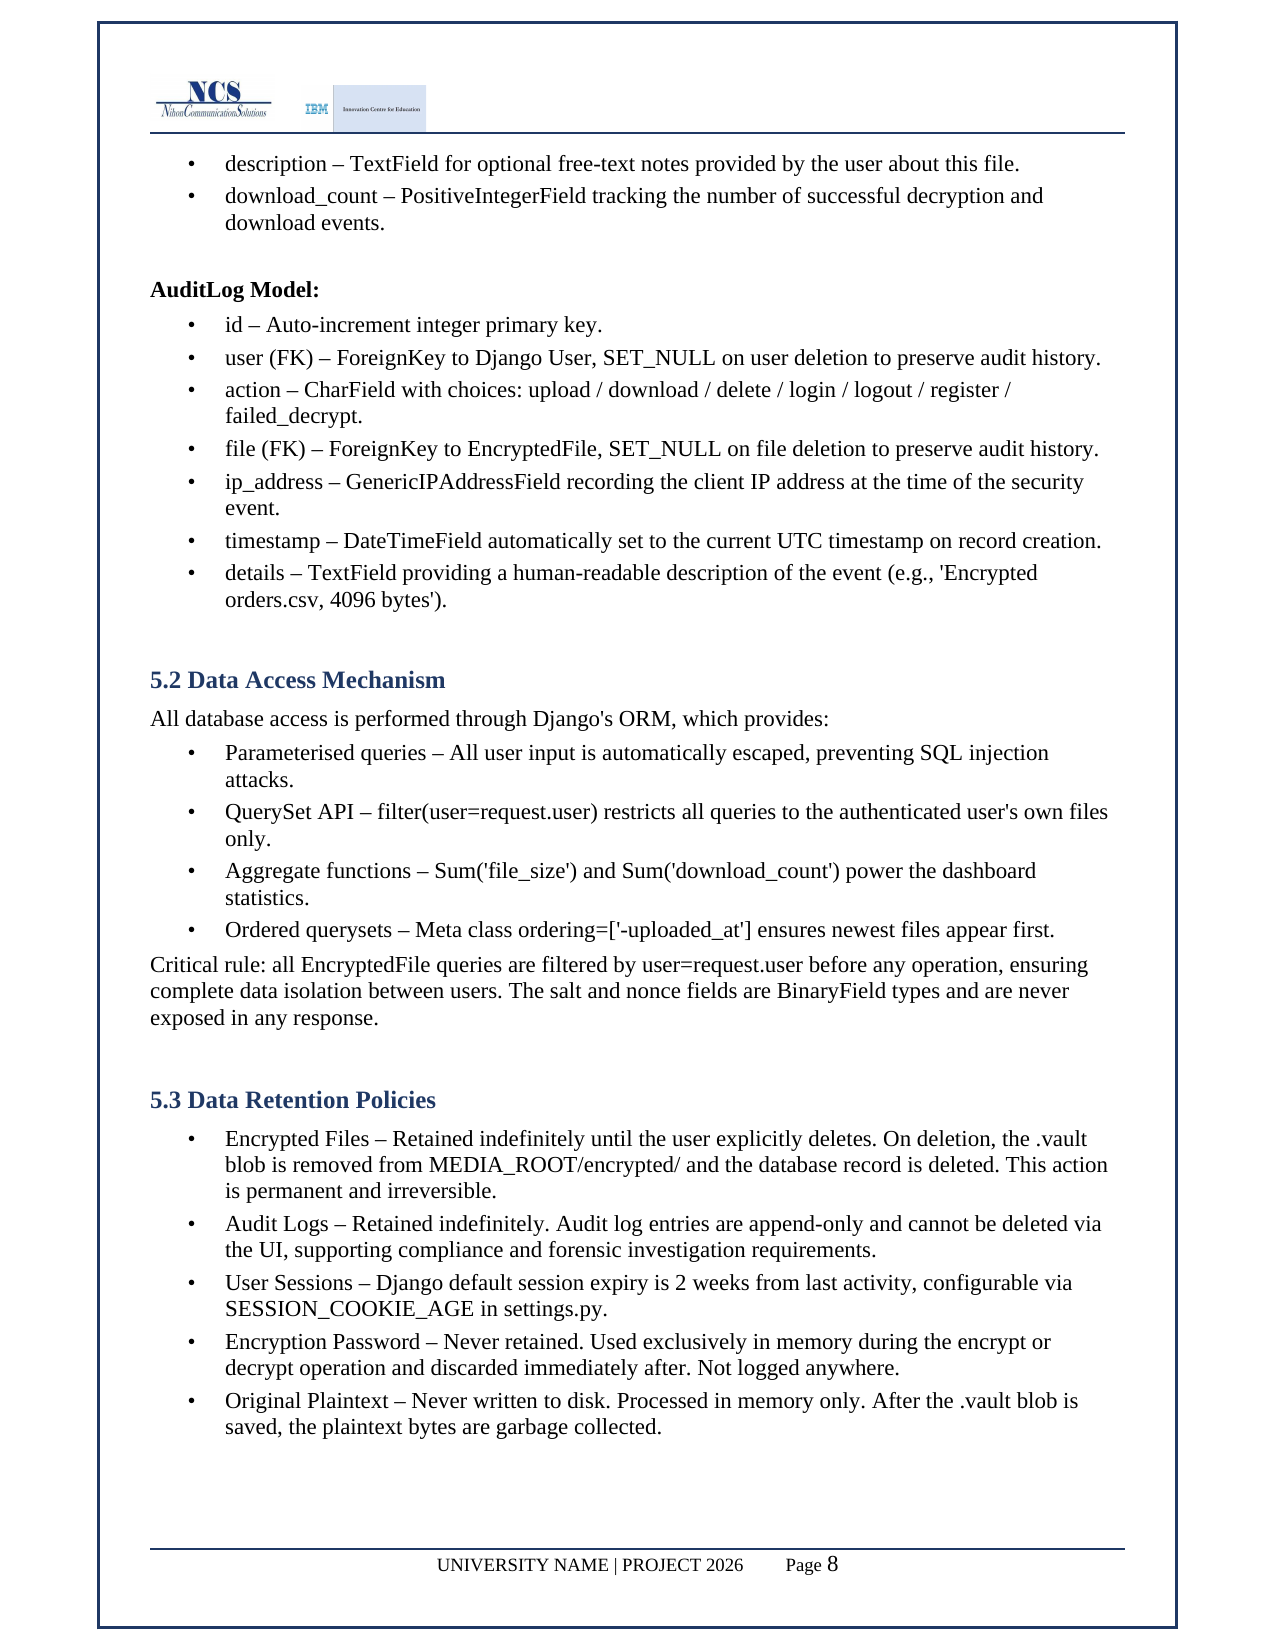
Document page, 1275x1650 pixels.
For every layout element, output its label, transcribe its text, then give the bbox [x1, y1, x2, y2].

list Original Plaintext – Never written to disk. Processed in memory only. After the .vault blob is saved, the plaintext bytes are garbage collected. [187, 1387, 1125, 1439]
list Aggregate functions – Sum('file_size') and Sum('download_count') power the dashboard statistics. [187, 857, 1125, 910]
list action – CharField with choices: upload / download / delete / login / logout / register / failed_decrypt. [187, 376, 1125, 429]
list User Sessions – Django default session expiry is 2 weeks from last activity, configurable via SESSION_COOKIE_AGE in settings.py. [187, 1269, 1125, 1322]
list Ordered querysets – Meta class ordering=['-uploaded_at'] ensures newest files appear first. [187, 916, 1125, 942]
text All database access is performed through Django's ORM, which provides: [150, 704, 1125, 731]
subtitle 5.3 Data Retention Policies [150, 1085, 1125, 1114]
list download_count – PositiveIntegerField tracking the number of successful decryption and download events. [187, 183, 1125, 235]
list id – Auto-increment integer primary key. [187, 311, 1125, 337]
picture [150, 73, 275, 121]
text AuditLog Model: [150, 276, 1125, 303]
subtitle 5.2 Data Access Mechanism [150, 665, 1125, 694]
text Critical rule: all EncryptedFile queries are filtered by user=request.user before any operation, ensuring complete data isolation between users. The salt and nonce fields are BinaryField types and are never exposed in any response. [150, 951, 1125, 1030]
list description – TextField for optional free-text notes provided by the user about this file. [187, 150, 1125, 176]
list timestamp – DateTimeField automatically set to the current UTC timestamp on record creation. [187, 527, 1125, 553]
list QuerySet API – filter(user=request.user) restricts all queries to the authenticated user's own files only. [187, 798, 1125, 851]
picture [301, 85, 427, 132]
list Parameterised queries – All user input is automatically escaped, preventing SQL injection attacks. [187, 739, 1125, 792]
list Audit Logs – Retained indefinitely. Audit log entries are append-only and cannot be deleted via the UI, supporting compliance and forensic investigation requirements. [187, 1210, 1125, 1263]
list file (FK) – ForeignKey to EncryptedFile, SET_NULL on file deletion to preserve audit history. [187, 435, 1125, 461]
list user (FK) – ForeignKey to Django User, SET_NULL on user deletion to preserve audit history. [187, 343, 1125, 370]
list ip_address – GenericIPAddressField recording the client IP address at the time of the security event. [187, 468, 1125, 520]
list Encrypted Files – Retained indefinitely until the user explicitly deletes. On deletion, the .vault blob is removed from MEDIA_ROOT/encrypted/ and the database record is deleted. This action is permanent and irreversible. [187, 1124, 1125, 1204]
list Encryption Password – Never retained. Used exclusively in memory during the encrypt or decrypt operation and discarded immediately after. Not logged anywhere. [187, 1328, 1125, 1381]
list details – TextField providing a human-readable description of the event (e.g., 'Encrypted orders.csv, 4096 bytes'). [187, 559, 1125, 612]
